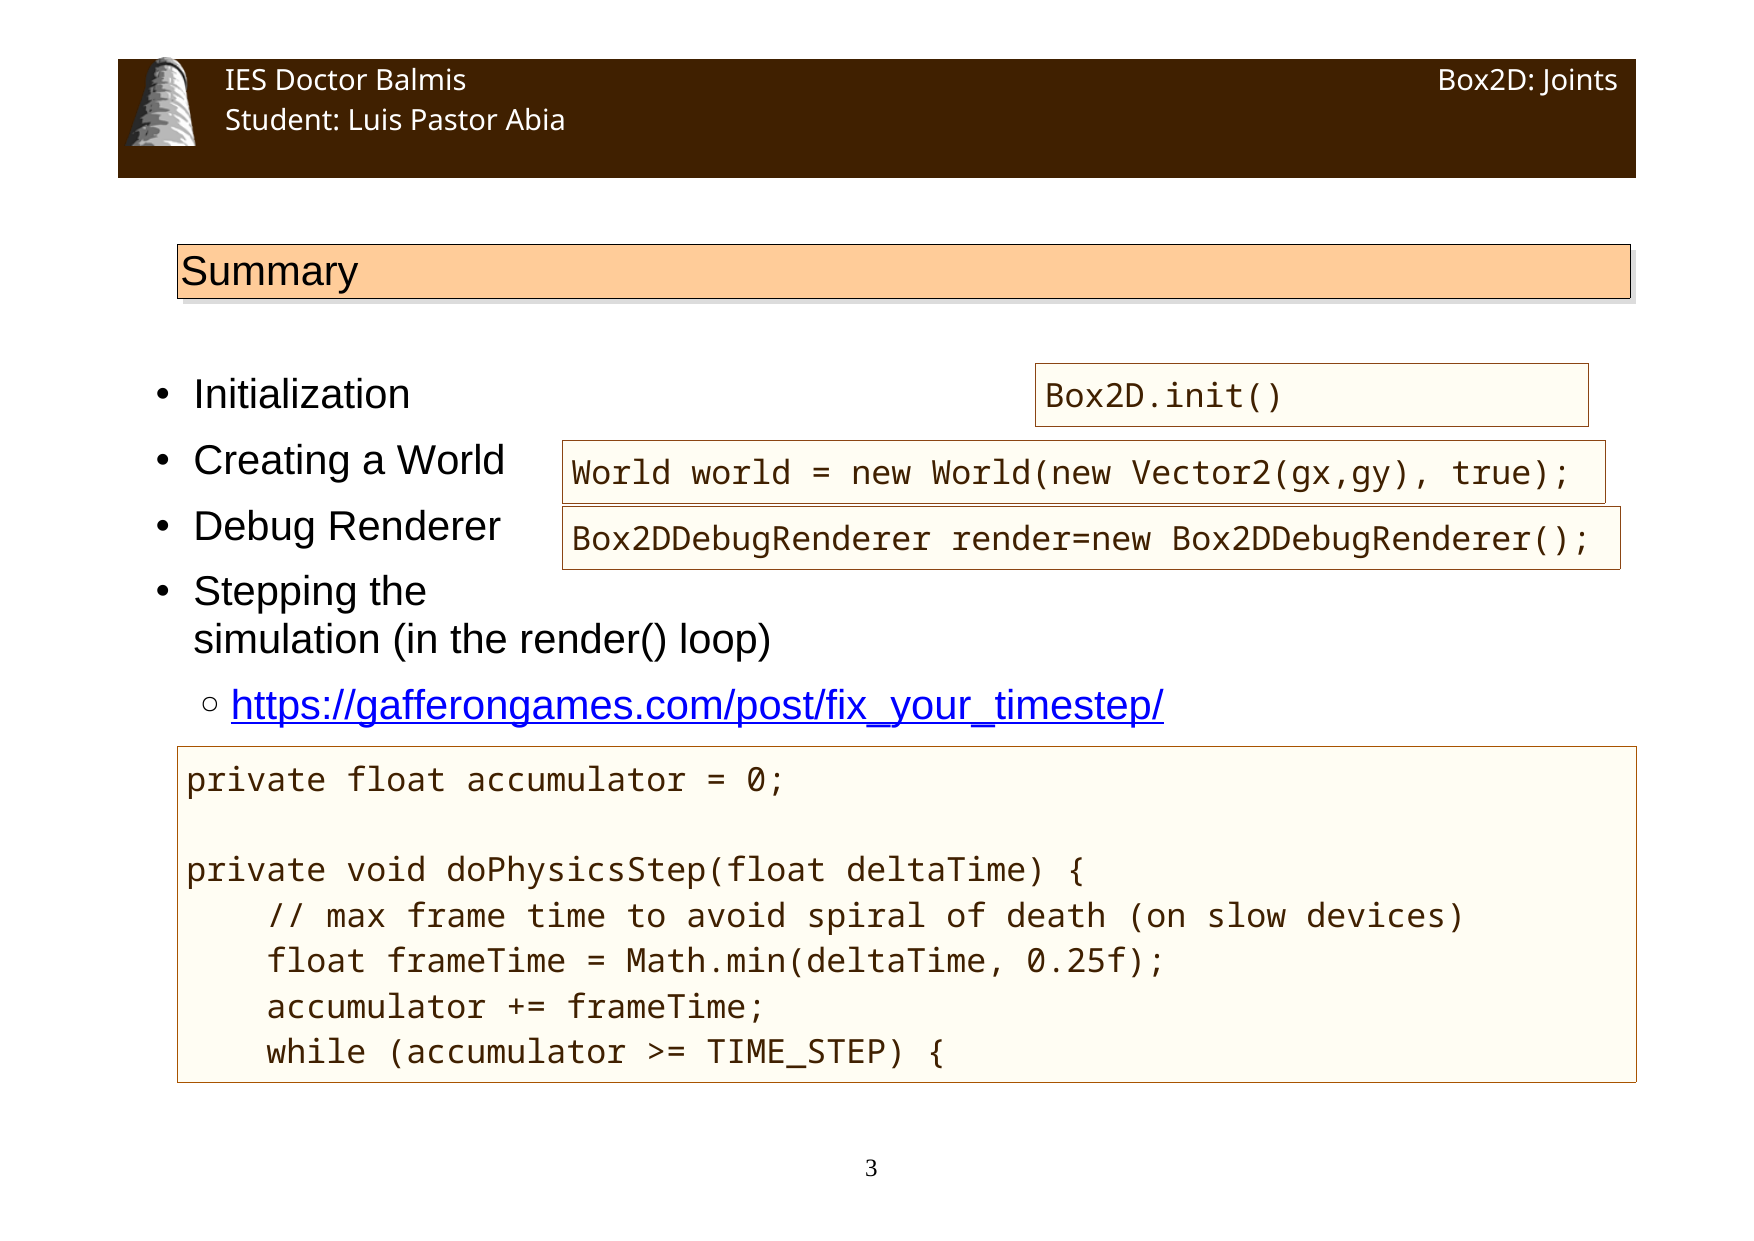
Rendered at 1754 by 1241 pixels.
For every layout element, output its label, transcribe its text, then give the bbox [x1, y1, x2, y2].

list World world = new World(new Vector2(gx,gy), true); [563, 441, 1605, 503]
text float frameTime = Math.min(deltaTime, 0.25f); [178, 928, 1636, 973]
list [1589, 363, 1636, 427]
list Stepping the simulation (in the render() loop) [156, 567, 1636, 663]
text accumulator += frameTime; [178, 973, 1636, 1019]
text Summary [178, 245, 1630, 298]
text private float accumulator = 0; [178, 747, 1636, 792]
list Box2D.init() [1036, 364, 1588, 426]
list Box2DDebugRenderer render=new Box2DDebugRenderer(); [563, 507, 1620, 569]
list Initialization [156, 363, 1035, 427]
text // max frame time to avoid spiral of death (on slow devices) [178, 883, 1636, 928]
list Debug Renderer [156, 501, 1638, 569]
list https://gafferongames.com/post/fix_your_timestep/ [193, 681, 1636, 729]
text private void doPhysicsStep(float deltaTime) { [178, 837, 1636, 883]
text while (accumulator >= TIME_STEP) { [178, 1019, 1636, 1082]
picture [121, 57, 202, 146]
list Creating a World [156, 435, 1636, 503]
